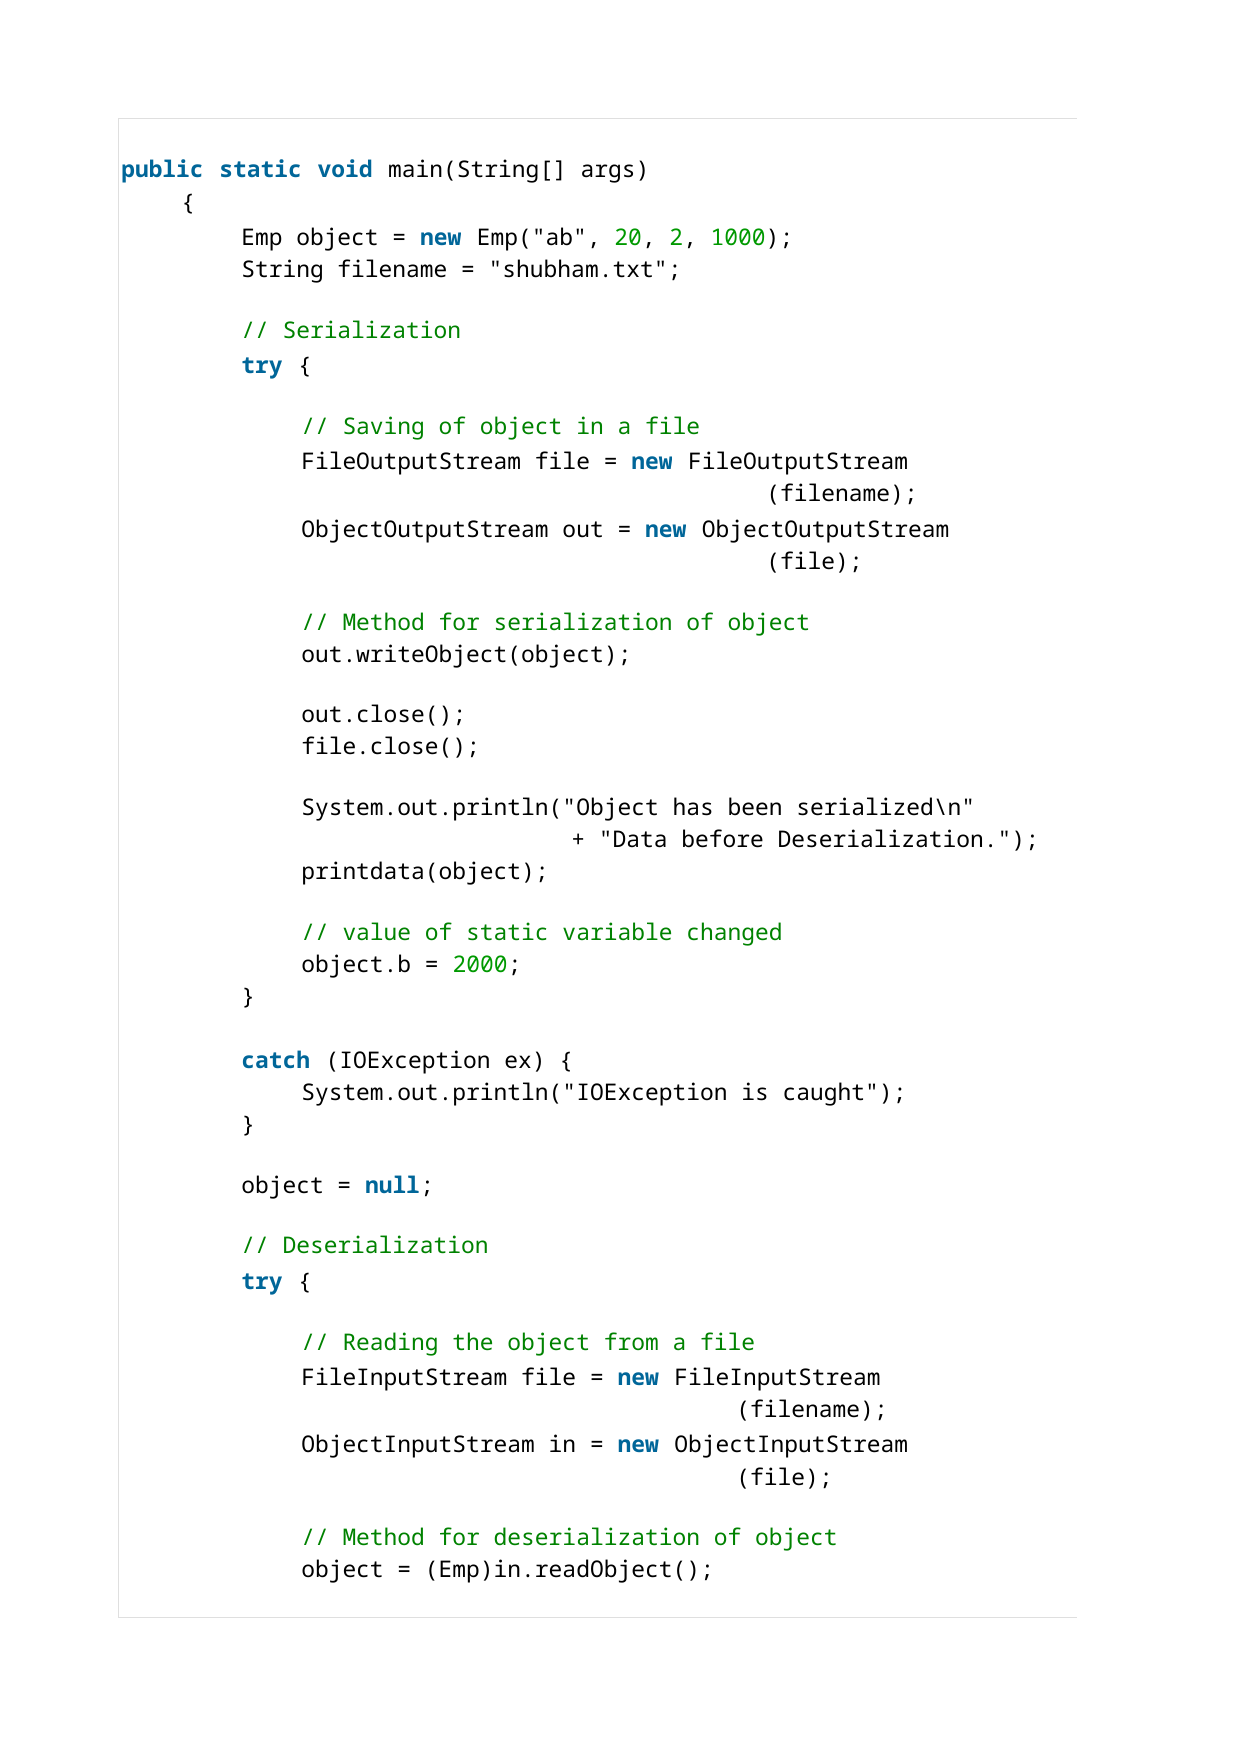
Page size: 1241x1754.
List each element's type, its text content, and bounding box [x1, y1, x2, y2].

table_header public static void main(String[] args) { Emp object = new Emp("ab", 20, 2, 1000); String filename = "shubham.txt"; // Serialization try { // Saving of object in a file FileOutputStream file = new FileOutputStream (filename); ObjectOutputStream out = new ObjectOutputStream (file); // Method for serialization of object out.writeObject(object); out.close(); file.close(); System.out.println("Object has been serialized\n" + "Data before Deserialization."); printdata(object); // value of static variable changed object.b = 2000; } catch (IOException ex) { System.out.println("IOException is caught"); } object = null; // Deserialization try { // Reading the object from a file FileInputStream file = new FileInputStream (filename); ObjectInputStream in = new ObjectInputStream (file); // Method for deserialization of object object = (Emp)in.readObject(); [119, 119, 1077, 1617]
